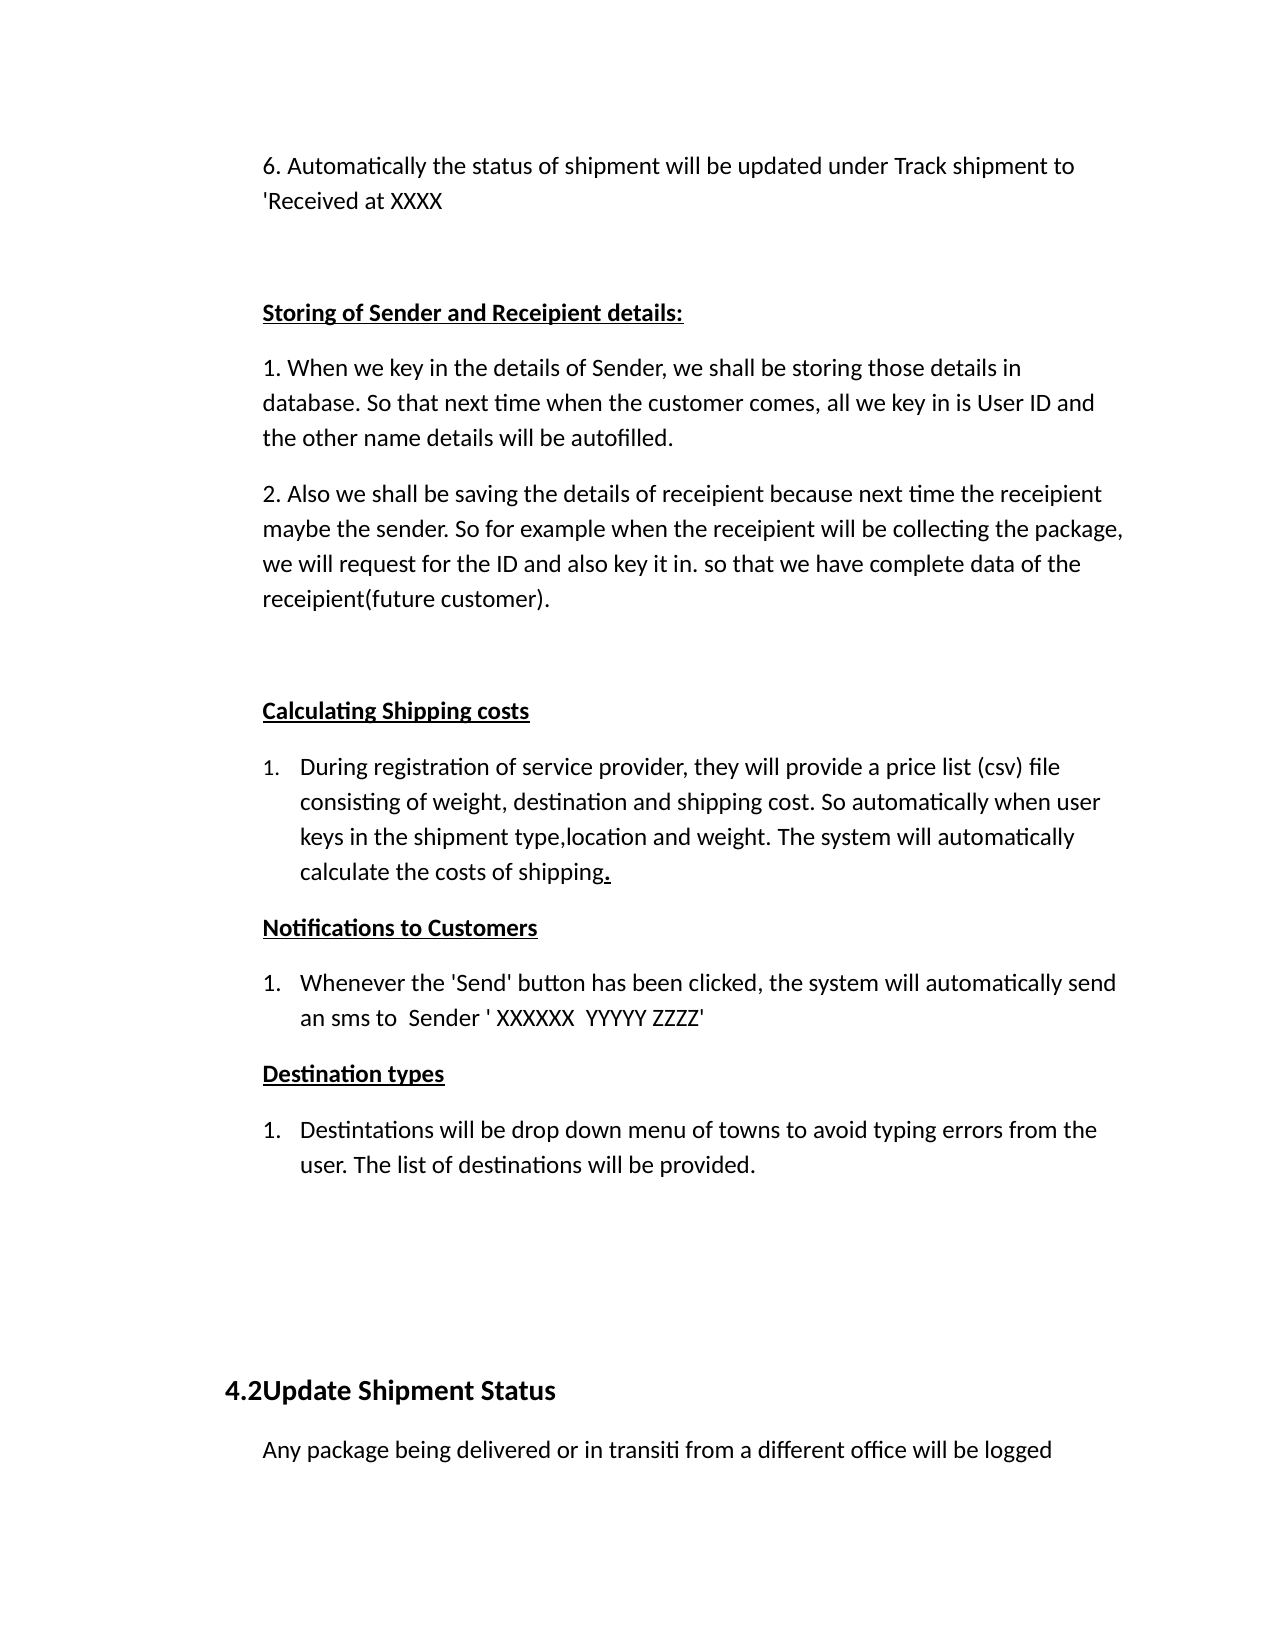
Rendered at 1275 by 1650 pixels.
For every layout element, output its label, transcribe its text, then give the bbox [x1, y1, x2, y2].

text Notifications to Customers [262, 912, 1125, 942]
list Update Shipment Status [225, 1372, 1125, 1408]
list Whenever the 'Send' button has been clicked, the system will automatically send an sms to Sender ' XXXXXX YYYYY ZZZZ' [262, 967, 1125, 1033]
list Storing of Sender and Receipient details: [262, 297, 1125, 327]
list 2. Also we shall be saving the details of receipient because next time the receipient maybe the sender. So for example when the receipient will be collecting the package, we will request for the ID and also key it in. so that we have complete data of the receipient(future customer). [262, 478, 1125, 614]
list 1. When we key in the details of Sender, we shall be storing those details in database. So that next time when the customer comes, all we key in is User ID and the other name details will be autofilled. [262, 352, 1125, 453]
text Destination types [262, 1058, 1125, 1089]
list Any package being delivered or in transiti from a different office will be logged [262, 1434, 1125, 1465]
list Calculating Shipping costs [262, 695, 1125, 726]
list During registration of service provider, they will provide a price list (csv) file consisting of weight, destination and shipping cost. So automatically when user keys in the shipment type,location and weight. The system will automatically calculate the costs of shipping. [262, 751, 1125, 886]
list Destintations will be drop down menu of towns to avoid typing errors from the user. The list of destinations will be provided. [262, 1114, 1125, 1180]
list 6. Automatically the status of shipment will be updated under Track shipment to 'Received at XXXX [262, 150, 1125, 216]
